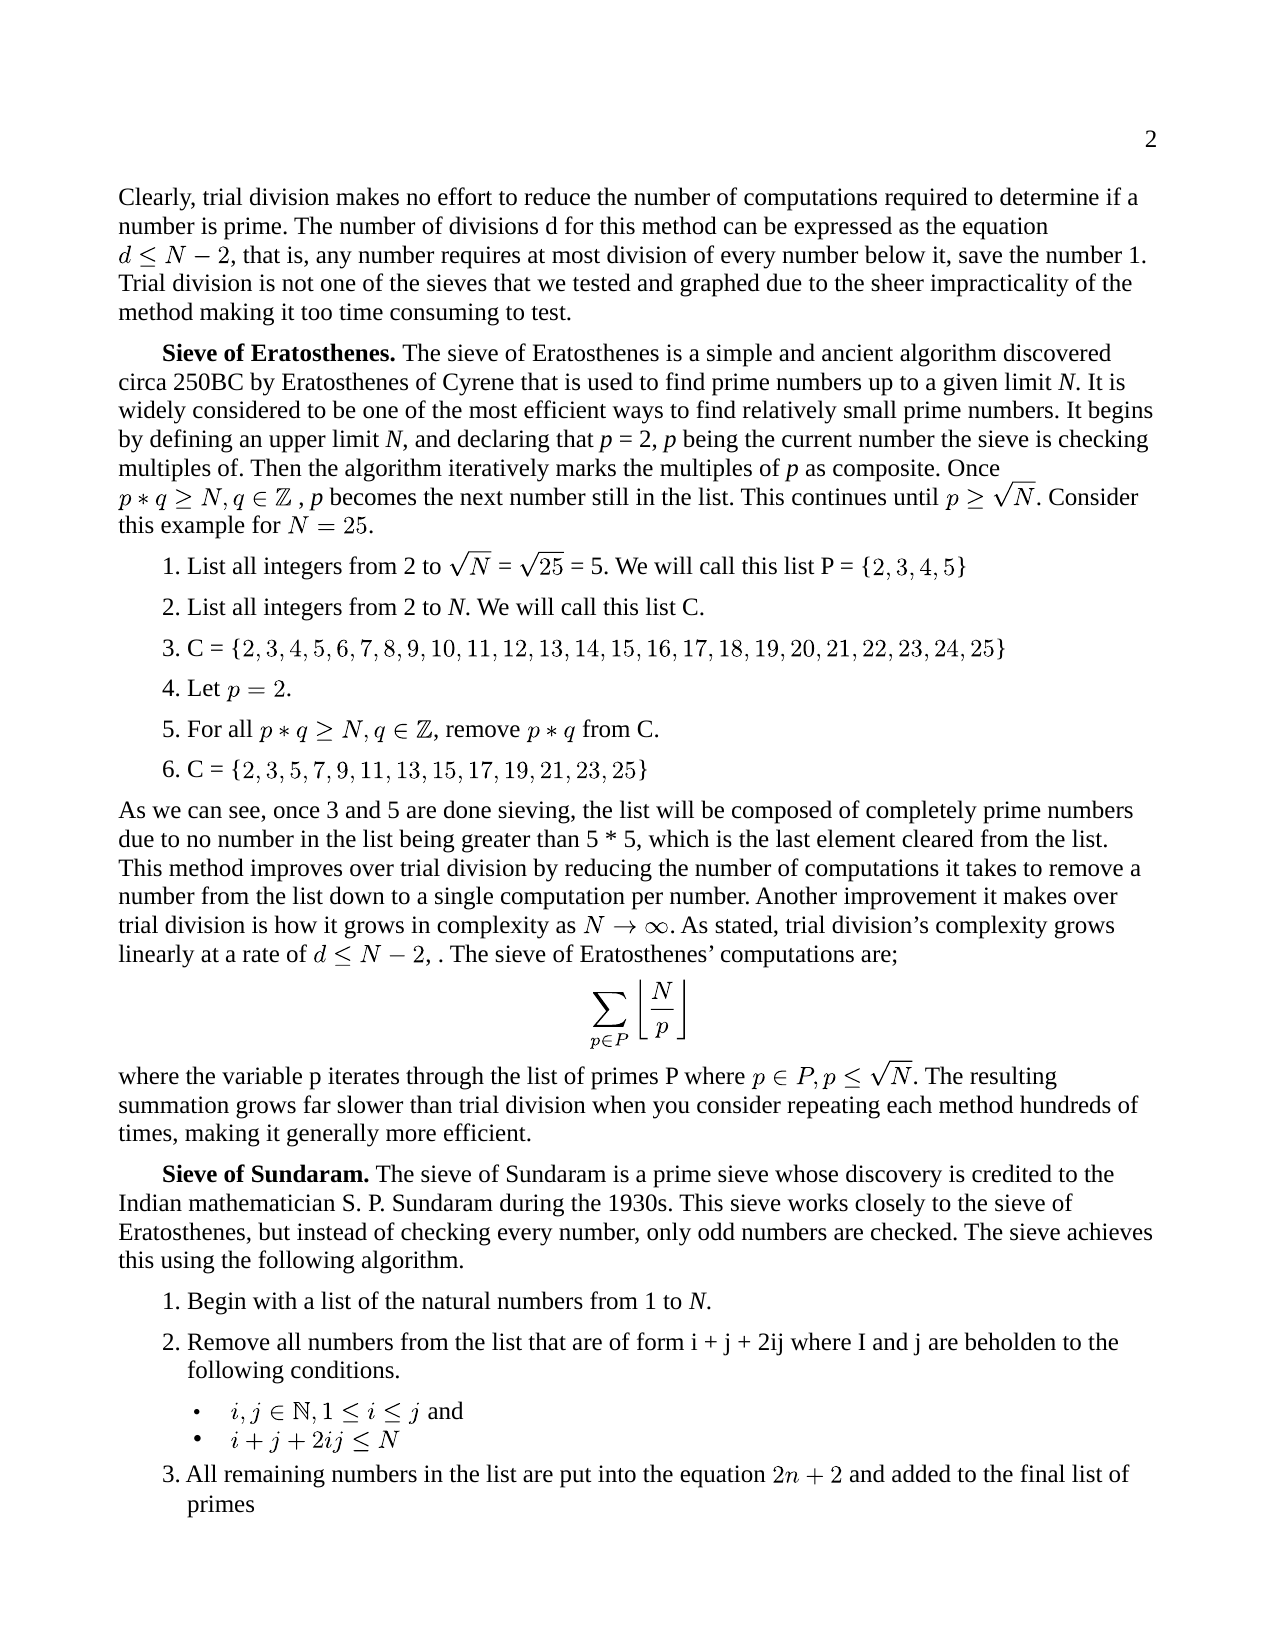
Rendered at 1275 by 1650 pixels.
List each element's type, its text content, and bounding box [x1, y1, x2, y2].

text where the variable p iterates through the list of primes P where . The resulting summation grows far slower than trial division when you consider repeating each method hundreds of times, making it generally more efficient. [118, 1061, 1157, 1147]
text 3. All remaining numbers in the list are put into the equation and added to the final list of primes [118, 1459, 1157, 1518]
text Clearly, trial division makes no effort to reduce the number of computations required to determine if a number is prime. The number of divisions d for this method can be expressed as the equation , that is, any number requires at most division of every number below it, save the number 1. Trial division is not one of the sieves that we tested and graphed due to the sheer impracticality of the method making it too time consuming to test. [118, 182, 1157, 326]
text 3. C = {} [118, 633, 1157, 661]
text 4. Let . [118, 673, 1157, 702]
text Sieve of Eratosthenes. The sieve of Eratosthenes is a simple and ancient algorithm discovered circa 250BC by Eratosthenes of Cyrene that is used to find prime numbers up to a given limit N. It is widely considered to be one of the most efficient ways to find relatively small prime numbers. It begins by defining an upper limit N, and declaring that p = 2, p being the current number the sieve is checking multiples of. Then the algorithm iteratively marks the multiples of p as composite. Once , p becomes the next number still in the list. This continues until . Consider this example for . [118, 338, 1157, 539]
text 1. Begin with a list of the natural numbers from 1 to N. [118, 1286, 1157, 1315]
list and [193, 1396, 1157, 1425]
text Sieve of Sundaram. The sieve of Sundaram is a prime sieve whose discovery is credited to the Indian mathematician S. P. Sundaram during the 1930s. This sieve works closely to the sieve of Eratosthenes, but instead of checking every number, only odd numbers are checked. The sieve achieves this using the following algorithm. [118, 1159, 1157, 1274]
text 2. Remove all numbers from the list that are of form i + j + 2ij where I and j are beholden to the following conditions. [118, 1327, 1157, 1384]
text 5. For all , remove from C. [118, 714, 1157, 743]
text As we can see, once 3 and 5 are done sieving, the list will be composed of completely prime numbers due to no number in the list being greater than 5 * 5, which is the last element cleared from the list. This method improves over trial division by reducing the number of computations it takes to remove a number from the list down to a single computation per number. Another improvement it makes over trial division is how it grows in complexity as . As stated, trial division’s complexity grows linearly at a rate of , . The sieve of Eratosthenes’ computations are; [118, 795, 1157, 968]
text 1. List all integers from 2 to = = 5. We will call this list P = {} [118, 551, 1157, 580]
text 2. List all integers from 2 to N. We will call this list C. [118, 592, 1157, 621]
text 6. C = {} [118, 754, 1157, 783]
